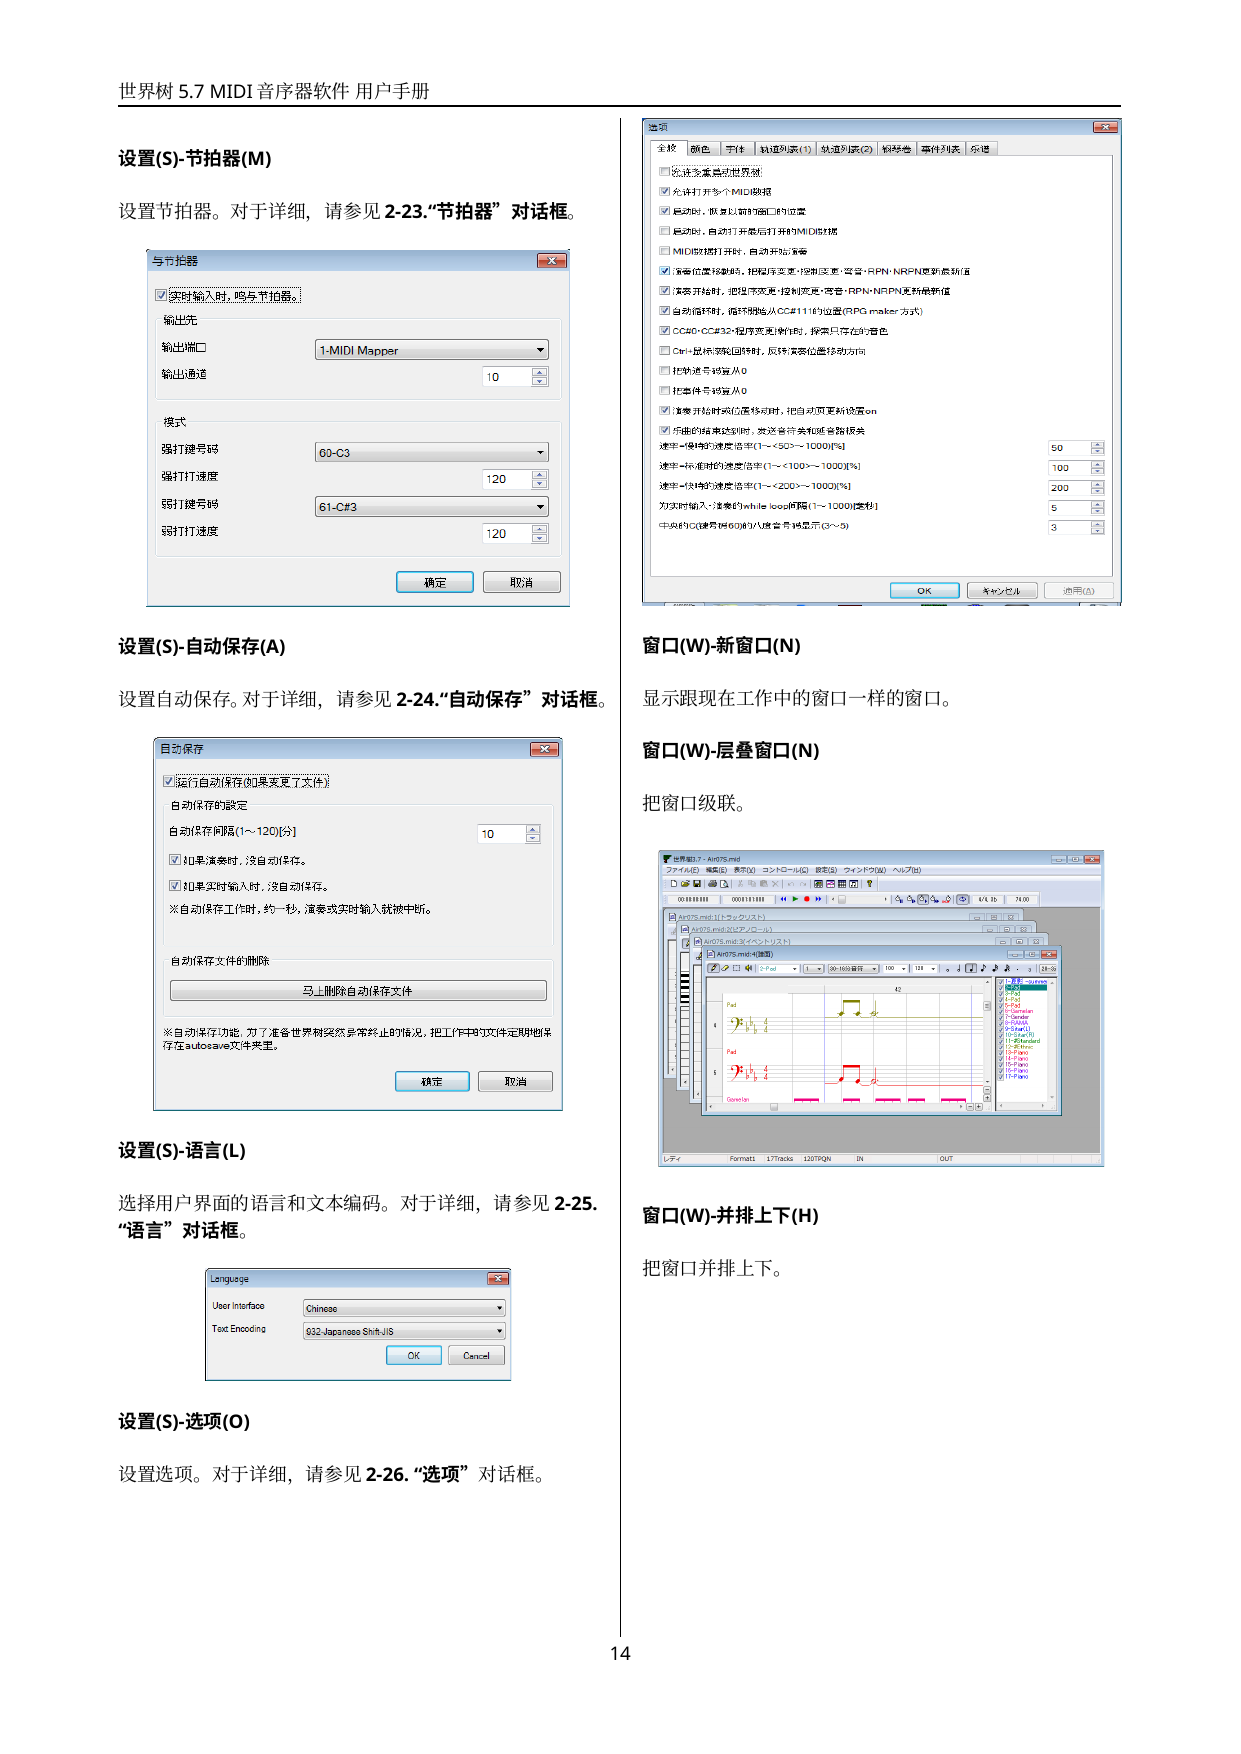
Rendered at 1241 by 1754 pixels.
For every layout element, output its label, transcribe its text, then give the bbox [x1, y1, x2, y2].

text 显示跟现在工作中的窗口一样的窗口。 [642, 683, 1122, 711]
text 设置(S)-自动保存(A) [118, 632, 598, 659]
text 把窗口级联。 [642, 789, 1122, 816]
text 设置(S)-节拍器(M) [118, 144, 598, 171]
picture [642, 118, 1122, 606]
text 窗口(W)-并排上下(H) [642, 1201, 1122, 1228]
picture [658, 850, 1105, 1167]
text 窗口(W)-层叠窗口(N) [642, 736, 1122, 763]
picture [205, 1268, 512, 1381]
text 设置自动保存。对于详细，请参见2-24.“自动保存”对话框。 [118, 684, 598, 712]
text 选择用户界面的语言和文本编码。对于详细，请参见2-25. “语言”对话框。 [118, 1188, 598, 1243]
text 设置节拍器。对于详细，请参见2-23.“节拍器”对话框。 [118, 196, 598, 223]
text 设置选项。对于详细，请参见2-26. “选项”对话框。 [118, 1459, 598, 1486]
text 设置(S)-选项(O) [118, 1407, 598, 1434]
picture [153, 737, 563, 1111]
text 设置(S)-语言(L) [118, 1136, 598, 1163]
picture [146, 249, 570, 607]
text 把窗口并排上下。 [642, 1253, 1122, 1281]
text 窗口(W)-新窗口(N) [642, 631, 1122, 658]
